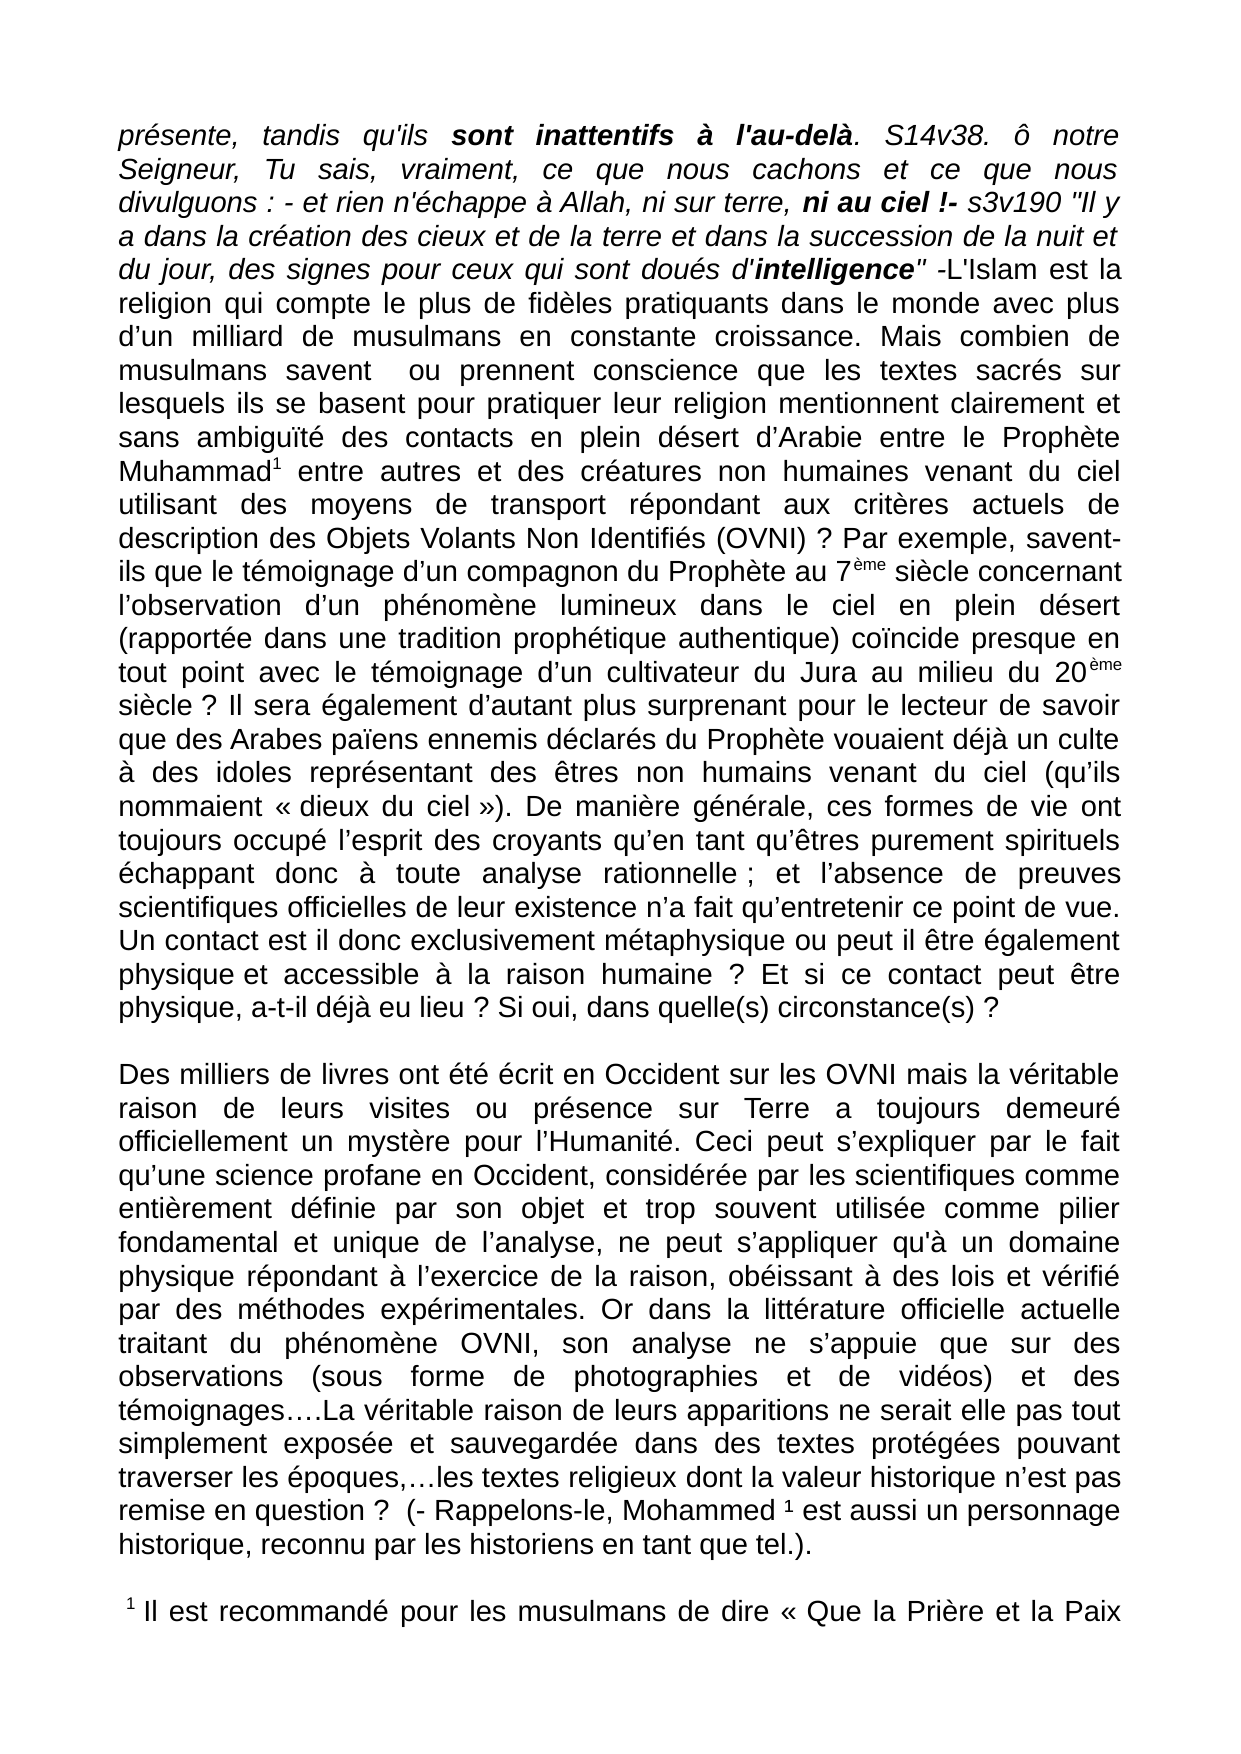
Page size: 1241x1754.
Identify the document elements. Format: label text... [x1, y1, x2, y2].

text 1 Il est recommandé pour les musulmans de dire « Que la Prière et la Paix [118, 1594, 1122, 1627]
text présente, tandis qu'ils sont inattentifs à l'au-delà. S14v38. ô notre Seigneur, Tu sais, vraiment, ce que nous cachons et ce que nous divulguons : - et rien n'échappe à Allah, ni sur terre, ni au ciel !- s3v190 "Il y a dans la création des cieux et de la terre et dans la succession de la nuit et du jour, des signes pour ceux qui sont doués d'intelligence" -L'Islam est la religion qui compte le plus de fidèles pratiquants dans le monde avec plus d’un milliard de musulmans en constante croissance. Mais combien de musulmans savent ou prennent conscience que les textes sacrés sur lesquels ils se basent pour pratiquer leur religion mentionnent clairement et sans ambiguïté des contacts en plein désert d’Arabie entre le Prophète Muhammad1 entre autres et des créatures non humaines venant du ciel utilisant des moyens de transport répondant aux critères actuels de description des Objets Volants Non Identifiés (OVNI) ? Par exemple, savent-ils que le témoignage d’un compagnon du Prophète au 7ème siècle concernant l’observation d’un phénomène lumineux dans le ciel en plein désert (rapportée dans une tradition prophétique authentique) coïncide presque en tout point avec le témoignage d’un cultivateur du Jura au milieu du 20ème siècle ? Il sera également d’autant plus surprenant pour le lecteur de savoir que des Arabes païens ennemis déclarés du Prophète vouaient déjà un culte à des idoles représentant des êtres non humains venant du ciel (qu’ils nommaient « dieux du ciel »). De manière générale, ces formes de vie ont toujours occupé l’esprit des croyants qu’en tant qu’êtres purement spirituels échappant donc à toute analyse rationnelle ; et l’absence de preuves scientifiques officielles de leur existence n’a fait qu’entretenir ce point de vue. Un contact est il donc exclusivement métaphysique ou peut il être également physique et accessible à la raison humaine ? Et si ce contact peut être physique, a-t-il déjà eu lieu ? Si oui, dans quelle(s) circonstance(s) ? [118, 118, 1122, 1024]
text Des milliers de livres ont été écrit en Occident sur les OVNI mais la véritable raison de leurs visites ou présence sur Terre a toujours demeuré officiellement un mystère pour l’Humanité. Ceci peut s’expliquer par le fait qu’une science profane en Occident, considérée par les scientifiques comme entièrement définie par son objet et trop souvent utilisée comme pilier fondamental et unique de l’analyse, ne peut s’appliquer qu'à un domaine physique répondant à l’exercice de la raison, obéissant à des lois et vérifié par des méthodes expérimentales. Or dans la littérature officielle actuelle traitant du phénomène OVNI, son analyse ne s’appuie que sur des observations (sous forme de photographies et de vidéos) et des témoignages….La véritable raison de leurs apparitions ne serait elle pas tout simplement exposée et sauvegardée dans des textes protégées pouvant traverser les époques,…les textes religieux dont la valeur historique n’est pas remise en question ? (- Rappelons-le, Mohammed ¹ est aussi un personnage historique, reconnu par les historiens en tant que tel.). [118, 1057, 1122, 1560]
